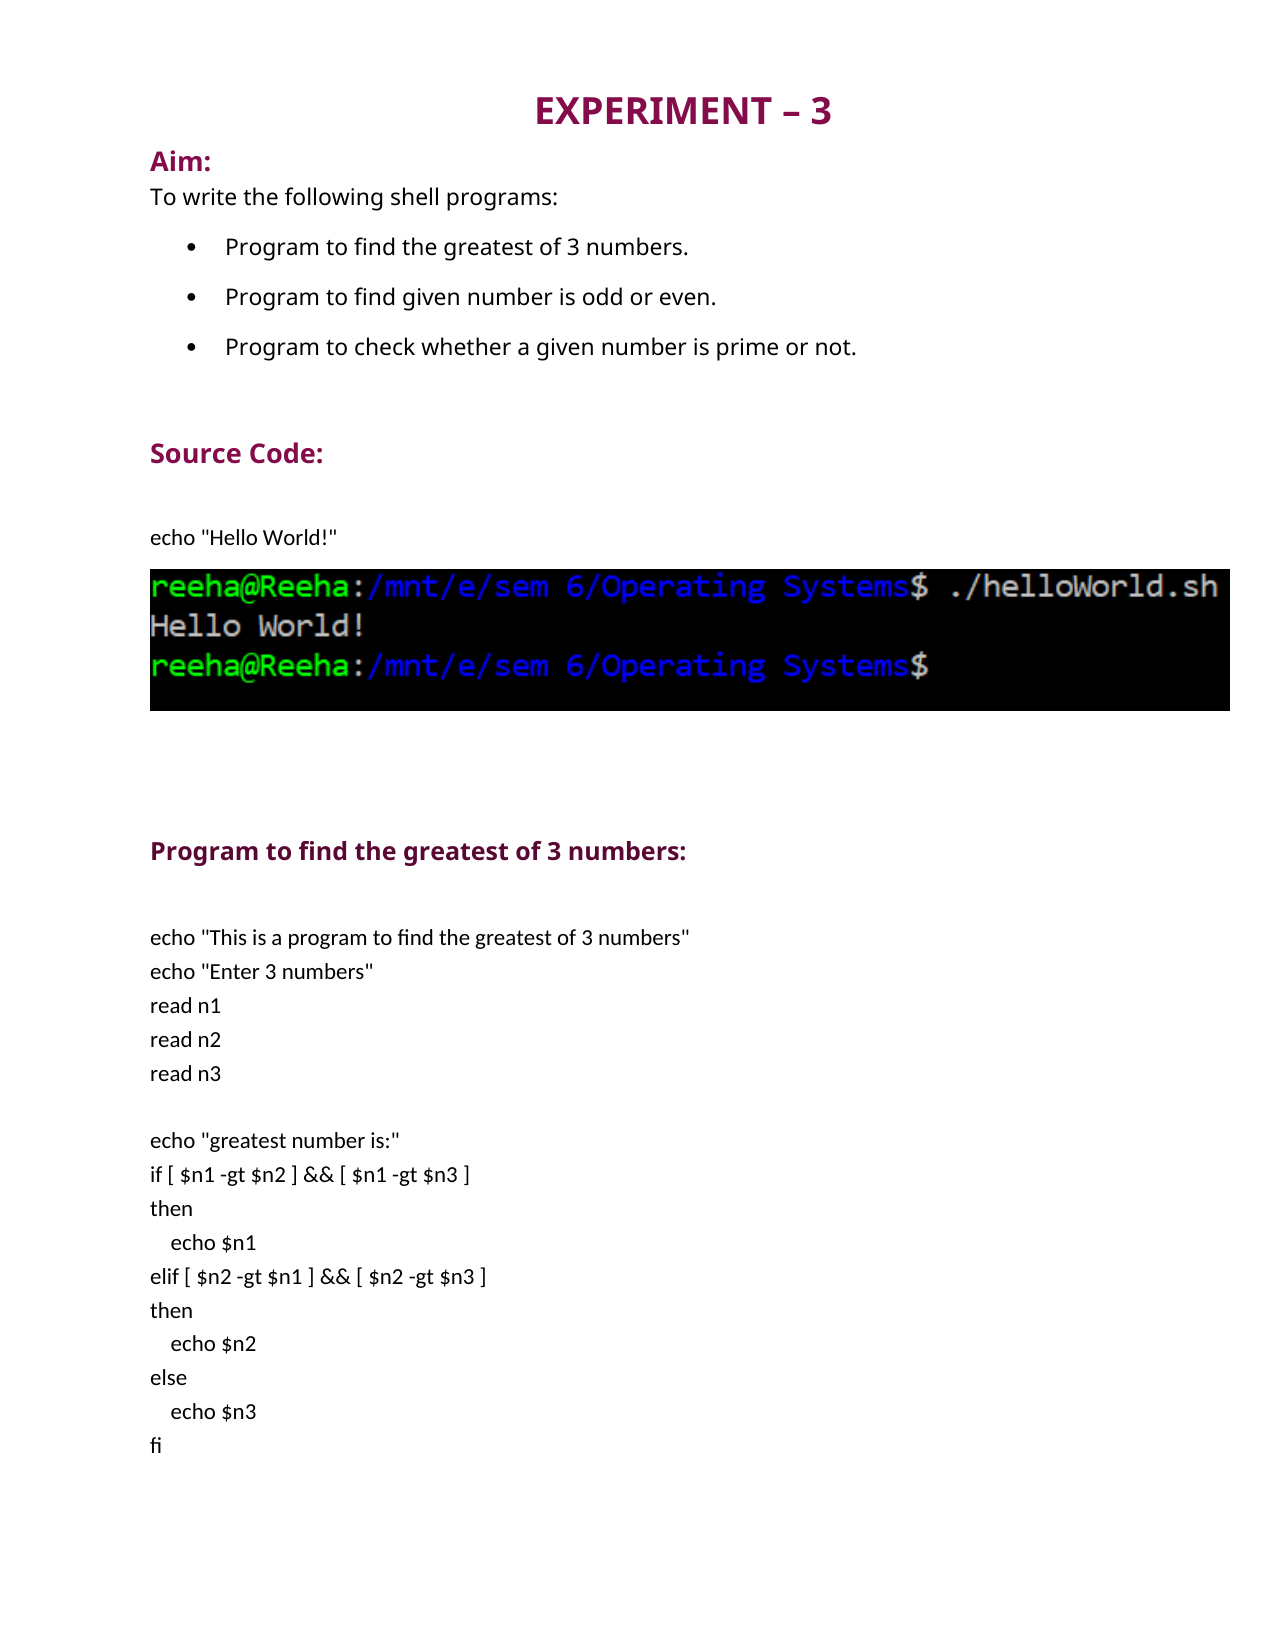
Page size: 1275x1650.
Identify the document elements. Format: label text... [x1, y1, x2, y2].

subtitle else [150, 1363, 1216, 1391]
subtitle echo "greatest number is:" [150, 1126, 1216, 1154]
text To write the following shell programs: [150, 181, 1216, 213]
subtitle echo $n1 [150, 1228, 1216, 1256]
list Program to find given number is odd or even. [187, 281, 1216, 312]
subtitle read n1 [150, 991, 1216, 1019]
subtitle elif [ $n2 -gt $n1 ] && [ $n2 -gt $n3 ] [150, 1262, 1216, 1290]
subtitle then [150, 1194, 1216, 1222]
subtitle echo $n3 [150, 1397, 1216, 1425]
subtitle Source Code: [150, 434, 1216, 471]
subtitle Aim: [150, 142, 1216, 179]
subtitle Program to find the greatest of 3 numbers: [150, 833, 1216, 867]
subtitle if [ $n1 -gt $n2 ] && [ $n1 -gt $n3 ] [150, 1160, 1216, 1188]
subtitle read n2 [150, 1025, 1216, 1053]
text echo "Hello World!" [150, 523, 1216, 551]
subtitle read n3 [150, 1059, 1216, 1087]
subtitle echo $n2 [150, 1329, 1216, 1358]
subtitle fi [150, 1431, 1216, 1459]
list Program to find the greatest of 3 numbers. [187, 231, 1216, 262]
subtitle EXPERIMENT – 3 [150, 84, 1216, 135]
list Program to check whether a given number is prime or not. [187, 331, 1216, 362]
subtitle echo "Enter 3 numbers" [150, 957, 1216, 985]
subtitle echo "This is a program to find the greatest of 3 numbers" [150, 923, 1216, 951]
subtitle then [150, 1296, 1216, 1324]
